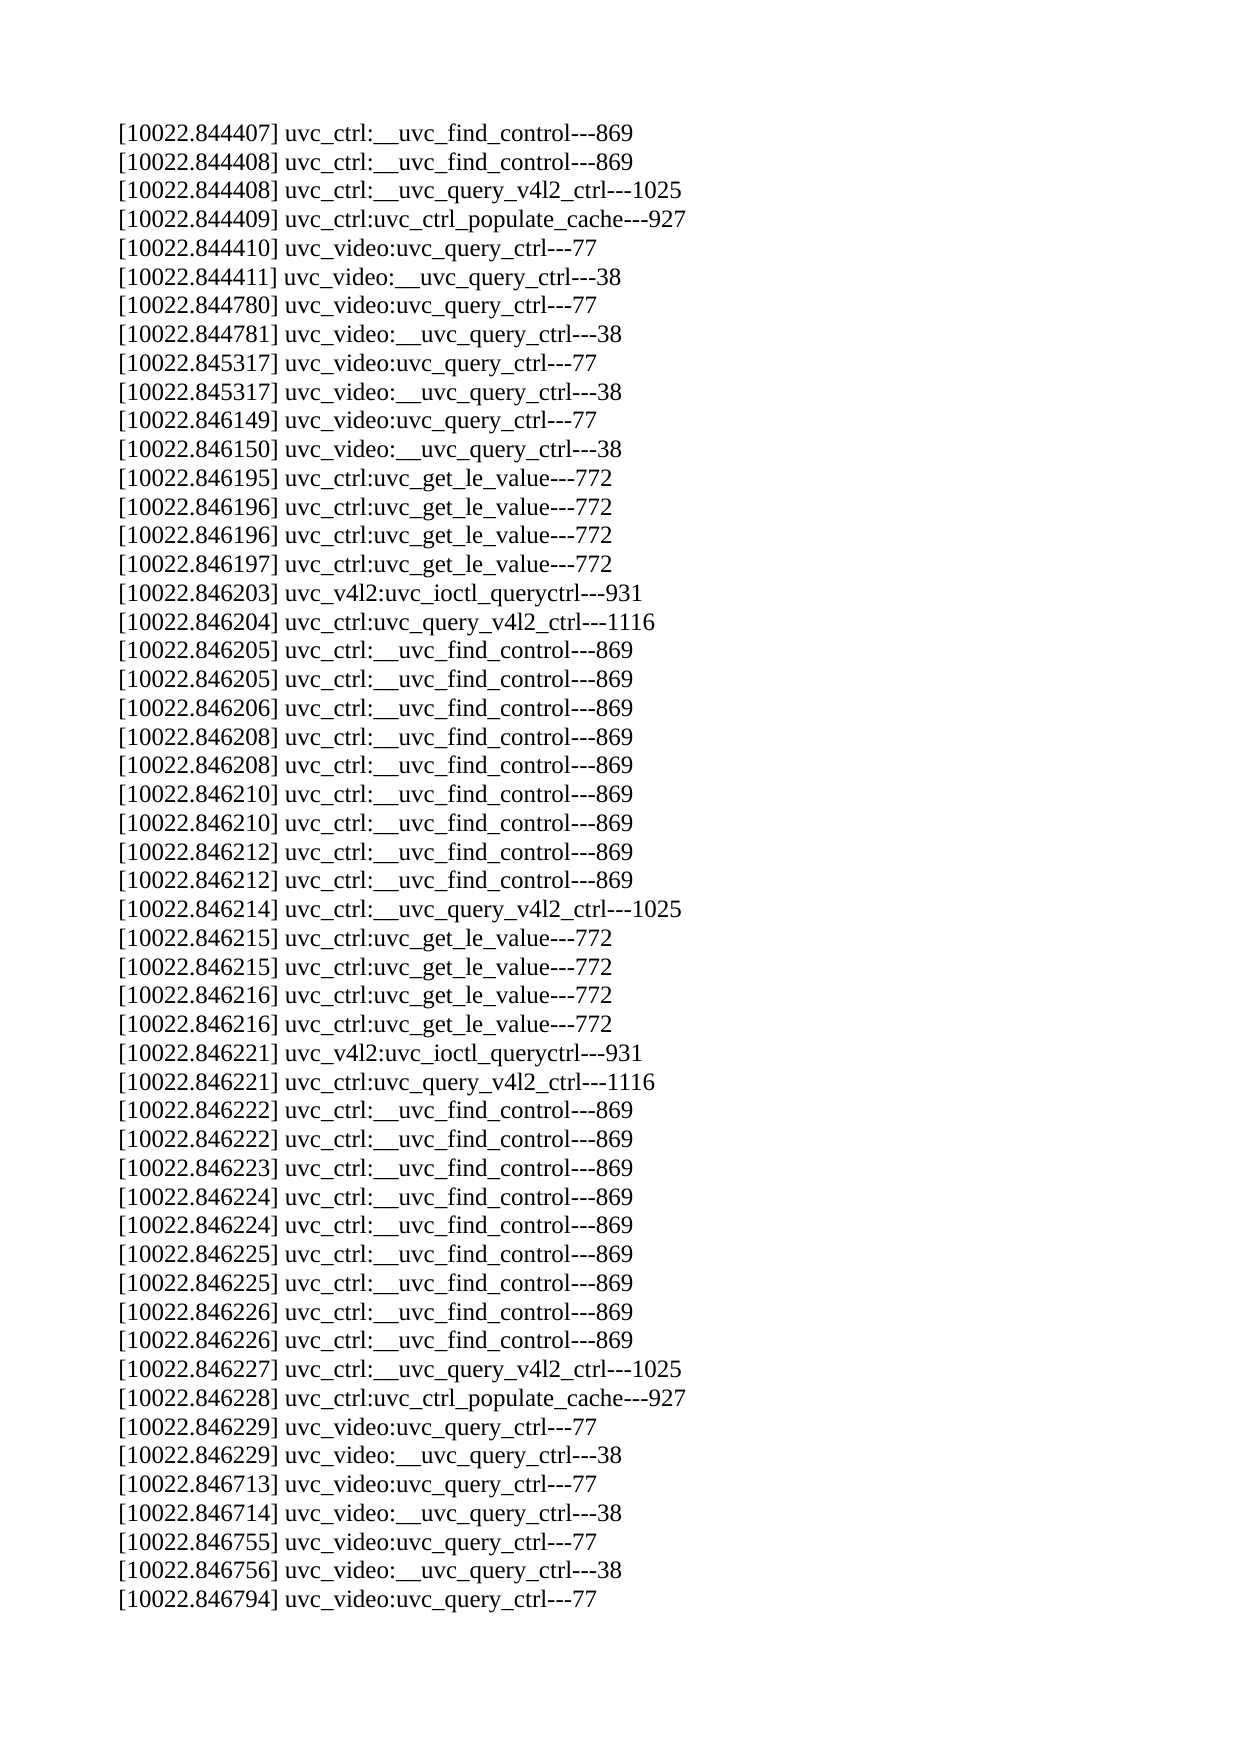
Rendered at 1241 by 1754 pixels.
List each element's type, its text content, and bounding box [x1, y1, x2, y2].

text [10022.846223] uvc_ctrl:__uvc_find_control---869 [118, 1153, 1122, 1182]
text [10022.846210] uvc_ctrl:__uvc_find_control---869 [118, 779, 1122, 808]
text [10022.846229] uvc_video:__uvc_query_ctrl---38 [118, 1441, 1122, 1469]
text [10022.844411] uvc_video:__uvc_query_ctrl---38 [118, 262, 1122, 291]
text [10022.846208] uvc_ctrl:__uvc_find_control---869 [118, 722, 1122, 751]
text [10022.846197] uvc_ctrl:uvc_get_le_value---772 [118, 549, 1122, 578]
text [10022.846212] uvc_ctrl:__uvc_find_control---869 [118, 837, 1122, 866]
text [10022.845317] uvc_video:__uvc_query_ctrl---38 [118, 377, 1122, 406]
text [10022.846203] uvc_v4l2:uvc_ioctl_queryctrl---931 [118, 578, 1122, 607]
text [10022.846212] uvc_ctrl:__uvc_find_control---869 [118, 866, 1122, 894]
text [10022.846221] uvc_ctrl:uvc_query_v4l2_ctrl---1116 [118, 1067, 1122, 1096]
text [10022.844408] uvc_ctrl:__uvc_find_control---869 [118, 147, 1122, 176]
text [10022.846221] uvc_v4l2:uvc_ioctl_queryctrl---931 [118, 1038, 1122, 1067]
text [10022.846205] uvc_ctrl:__uvc_find_control---869 [118, 636, 1122, 664]
text [10022.844781] uvc_video:__uvc_query_ctrl---38 [118, 319, 1122, 348]
text [10022.846196] uvc_ctrl:uvc_get_le_value---772 [118, 521, 1122, 549]
text [10022.844410] uvc_video:uvc_query_ctrl---77 [118, 233, 1122, 262]
text [10022.845317] uvc_video:uvc_query_ctrl---77 [118, 348, 1122, 377]
text [10022.846794] uvc_video:uvc_query_ctrl---77 [118, 1584, 1122, 1613]
text [10022.846215] uvc_ctrl:uvc_get_le_value---772 [118, 952, 1122, 981]
text [10022.844408] uvc_ctrl:__uvc_query_v4l2_ctrl---1025 [118, 176, 1122, 204]
text [10022.846222] uvc_ctrl:__uvc_find_control---869 [118, 1124, 1122, 1153]
text [10022.846205] uvc_ctrl:__uvc_find_control---869 [118, 664, 1122, 693]
text [10022.846196] uvc_ctrl:uvc_get_le_value---772 [118, 492, 1122, 521]
text [10022.846222] uvc_ctrl:__uvc_find_control---869 [118, 1096, 1122, 1124]
text [10022.846714] uvc_video:__uvc_query_ctrl---38 [118, 1498, 1122, 1527]
text [10022.846149] uvc_video:uvc_query_ctrl---77 [118, 406, 1122, 434]
text [10022.846206] uvc_ctrl:__uvc_find_control---869 [118, 693, 1122, 722]
text [10022.846225] uvc_ctrl:__uvc_find_control---869 [118, 1268, 1122, 1297]
text [10022.846224] uvc_ctrl:__uvc_find_control---869 [118, 1182, 1122, 1211]
text [10022.846756] uvc_video:__uvc_query_ctrl---38 [118, 1556, 1122, 1584]
text [10022.846215] uvc_ctrl:uvc_get_le_value---772 [118, 923, 1122, 952]
text [10022.846225] uvc_ctrl:__uvc_find_control---869 [118, 1239, 1122, 1268]
text [10022.846228] uvc_ctrl:uvc_ctrl_populate_cache---927 [118, 1383, 1122, 1412]
text [10022.846195] uvc_ctrl:uvc_get_le_value---772 [118, 463, 1122, 492]
text [10022.844409] uvc_ctrl:uvc_ctrl_populate_cache---927 [118, 204, 1122, 233]
text [10022.846216] uvc_ctrl:uvc_get_le_value---772 [118, 1009, 1122, 1038]
text [10022.846204] uvc_ctrl:uvc_query_v4l2_ctrl---1116 [118, 607, 1122, 636]
text [10022.844407] uvc_ctrl:__uvc_find_control---869 [118, 118, 1122, 147]
text [10022.846229] uvc_video:uvc_query_ctrl---77 [118, 1412, 1122, 1441]
text [10022.844780] uvc_video:uvc_query_ctrl---77 [118, 291, 1122, 319]
text [10022.846226] uvc_ctrl:__uvc_find_control---869 [118, 1297, 1122, 1326]
text [10022.846226] uvc_ctrl:__uvc_find_control---869 [118, 1326, 1122, 1354]
text [10022.846210] uvc_ctrl:__uvc_find_control---869 [118, 808, 1122, 837]
text [10022.846216] uvc_ctrl:uvc_get_le_value---772 [118, 981, 1122, 1009]
text [10022.846713] uvc_video:uvc_query_ctrl---77 [118, 1469, 1122, 1498]
text [10022.846224] uvc_ctrl:__uvc_find_control---869 [118, 1211, 1122, 1239]
text [10022.846208] uvc_ctrl:__uvc_find_control---869 [118, 751, 1122, 779]
text [10022.846214] uvc_ctrl:__uvc_query_v4l2_ctrl---1025 [118, 894, 1122, 923]
text [10022.846755] uvc_video:uvc_query_ctrl---77 [118, 1527, 1122, 1556]
text [10022.846227] uvc_ctrl:__uvc_query_v4l2_ctrl---1025 [118, 1354, 1122, 1383]
text [10022.846150] uvc_video:__uvc_query_ctrl---38 [118, 434, 1122, 463]
